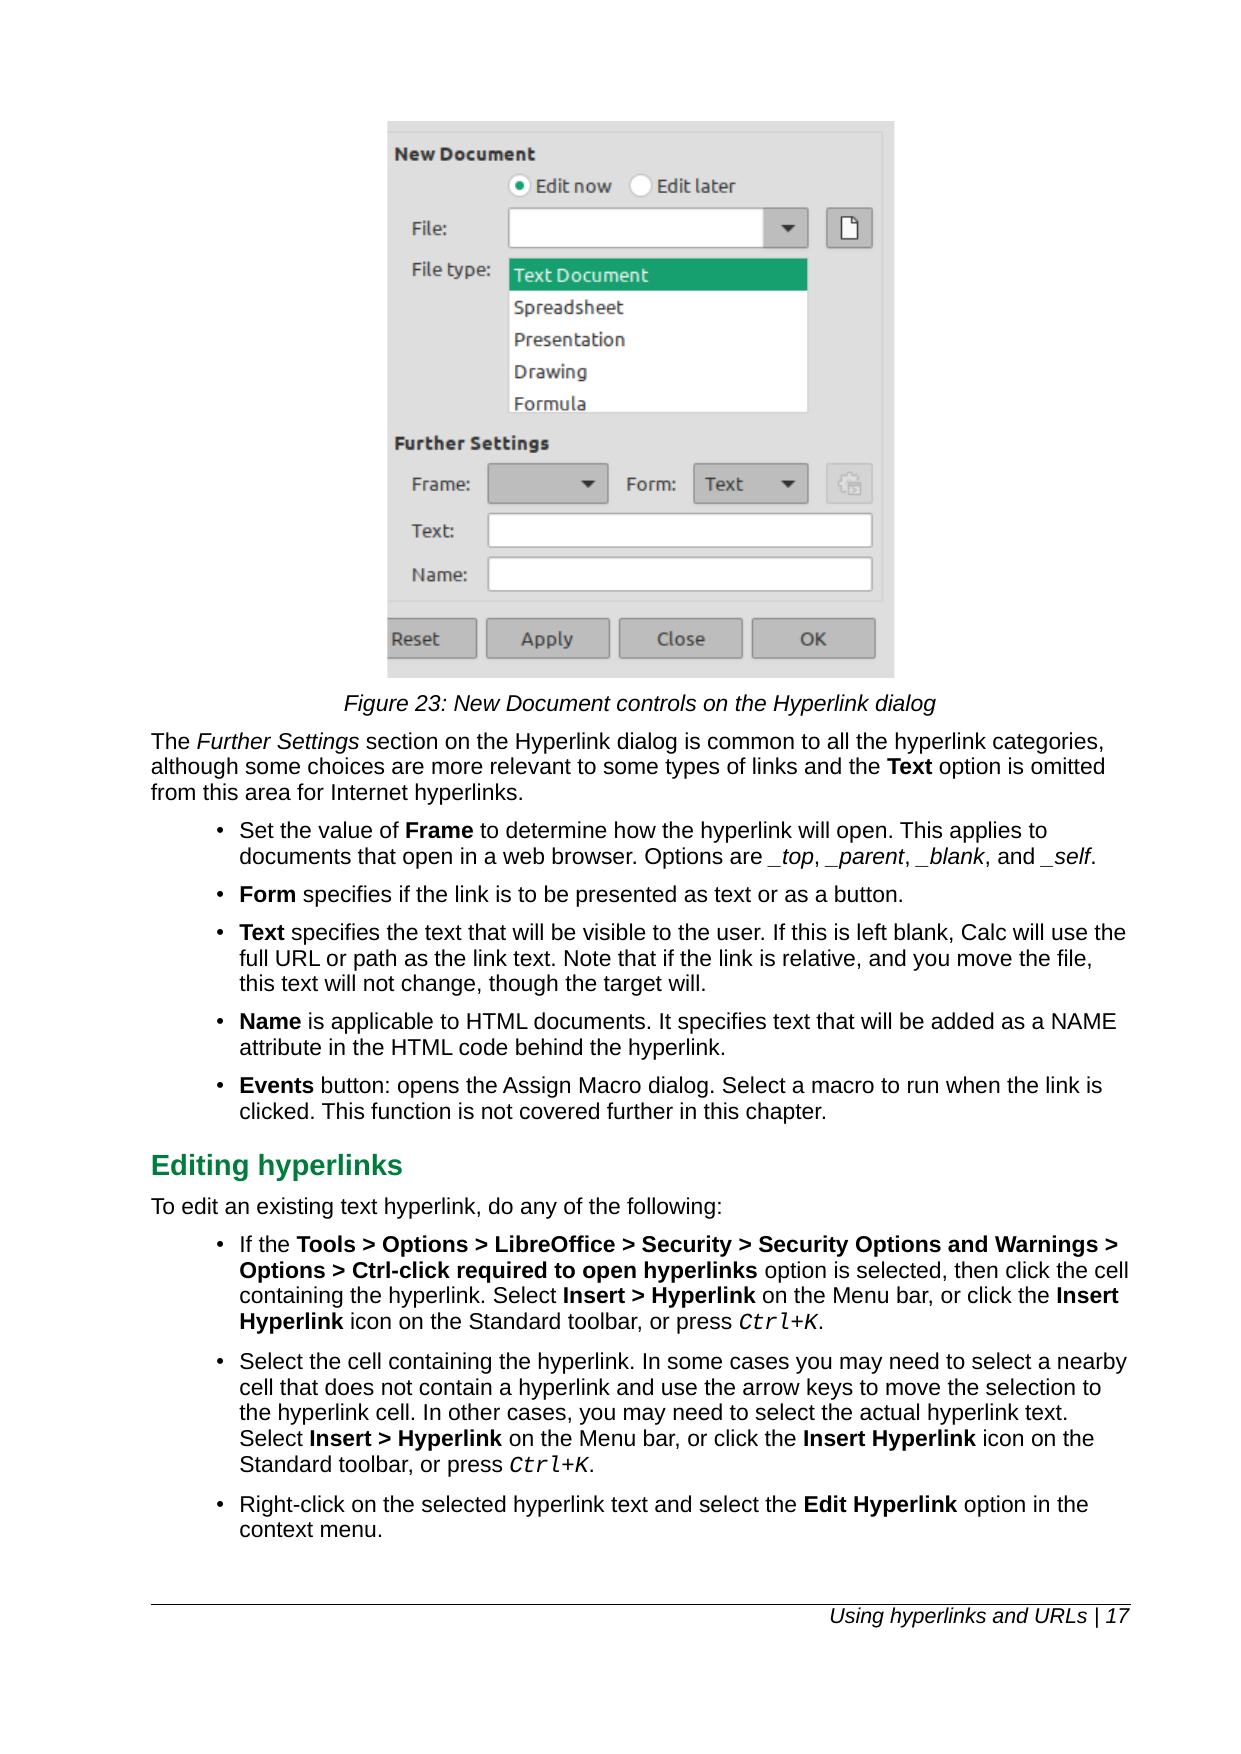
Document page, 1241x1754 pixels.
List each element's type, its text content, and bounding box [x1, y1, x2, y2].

list If the Tools > Options > LibreOffice > Security > Security Options and Warnings > Options > Ctrl-click required to open hyperlinks option is selected, then click the cell containing the hyperlink. Select Insert > Hyperlink on the Menu bar, or click the Insert Hyperlink icon on the Standard toolbar, or press Ctrl+K. [224, 1232, 1131, 1336]
list Form specifies if the link is to be presented as text or as a button. [224, 881, 1131, 907]
list The Further Settings section on the Hyperlink dialog is common to all the hyperlink categories, although some choices are more relevant to some types of links and the Text option is omitted from this area for Internet hyperlinks. [151, 728, 1131, 805]
text Figure 23: New Document controls on the Hyperlink dialog [343, 690, 938, 716]
list Right-click on the selected hyperlink text and select the Edit Hyperlink option in the context menu. [224, 1491, 1131, 1543]
list To edit an existing text hyperlink, do any of the following: [151, 1194, 1131, 1219]
list Select the cell containing the hyperlink. In some cases you may need to select a nearby cell that does not contain a hyperlink and use the arrow keys to move the selection to the hyperlink cell. In other cases, you may need to select the actual hyperlink text. Select Insert > Hyperlink on the Menu bar, or click the Insert Hyperlink icon on the Standard toolbar, or press Ctrl+K. [224, 1349, 1131, 1479]
list Events button: opens the Assign Macro dialog. Select a macro to run when the link is clicked. This function is not covered further in this chapter. [224, 1073, 1131, 1124]
list Set the value of Frame to determine how the hyperlink will open. This applies to documents that open in a web browser. Options are _top, _parent, _blank, and _self. [224, 818, 1131, 869]
list Name is applicable to HTML documents. It specifies text that will be added as a NAME attribute in the HTML code behind the hyperlink. [224, 1009, 1131, 1060]
picture [387, 121, 895, 678]
subtitle Editing hyperlinks [151, 1149, 1131, 1181]
list Text specifies the text that will be visible to the user. If this is left blank, Calc will use the full URL or path as the link text. Note that if the link is relative, and you move the file, this text will not change, though the target will. [224, 919, 1131, 996]
